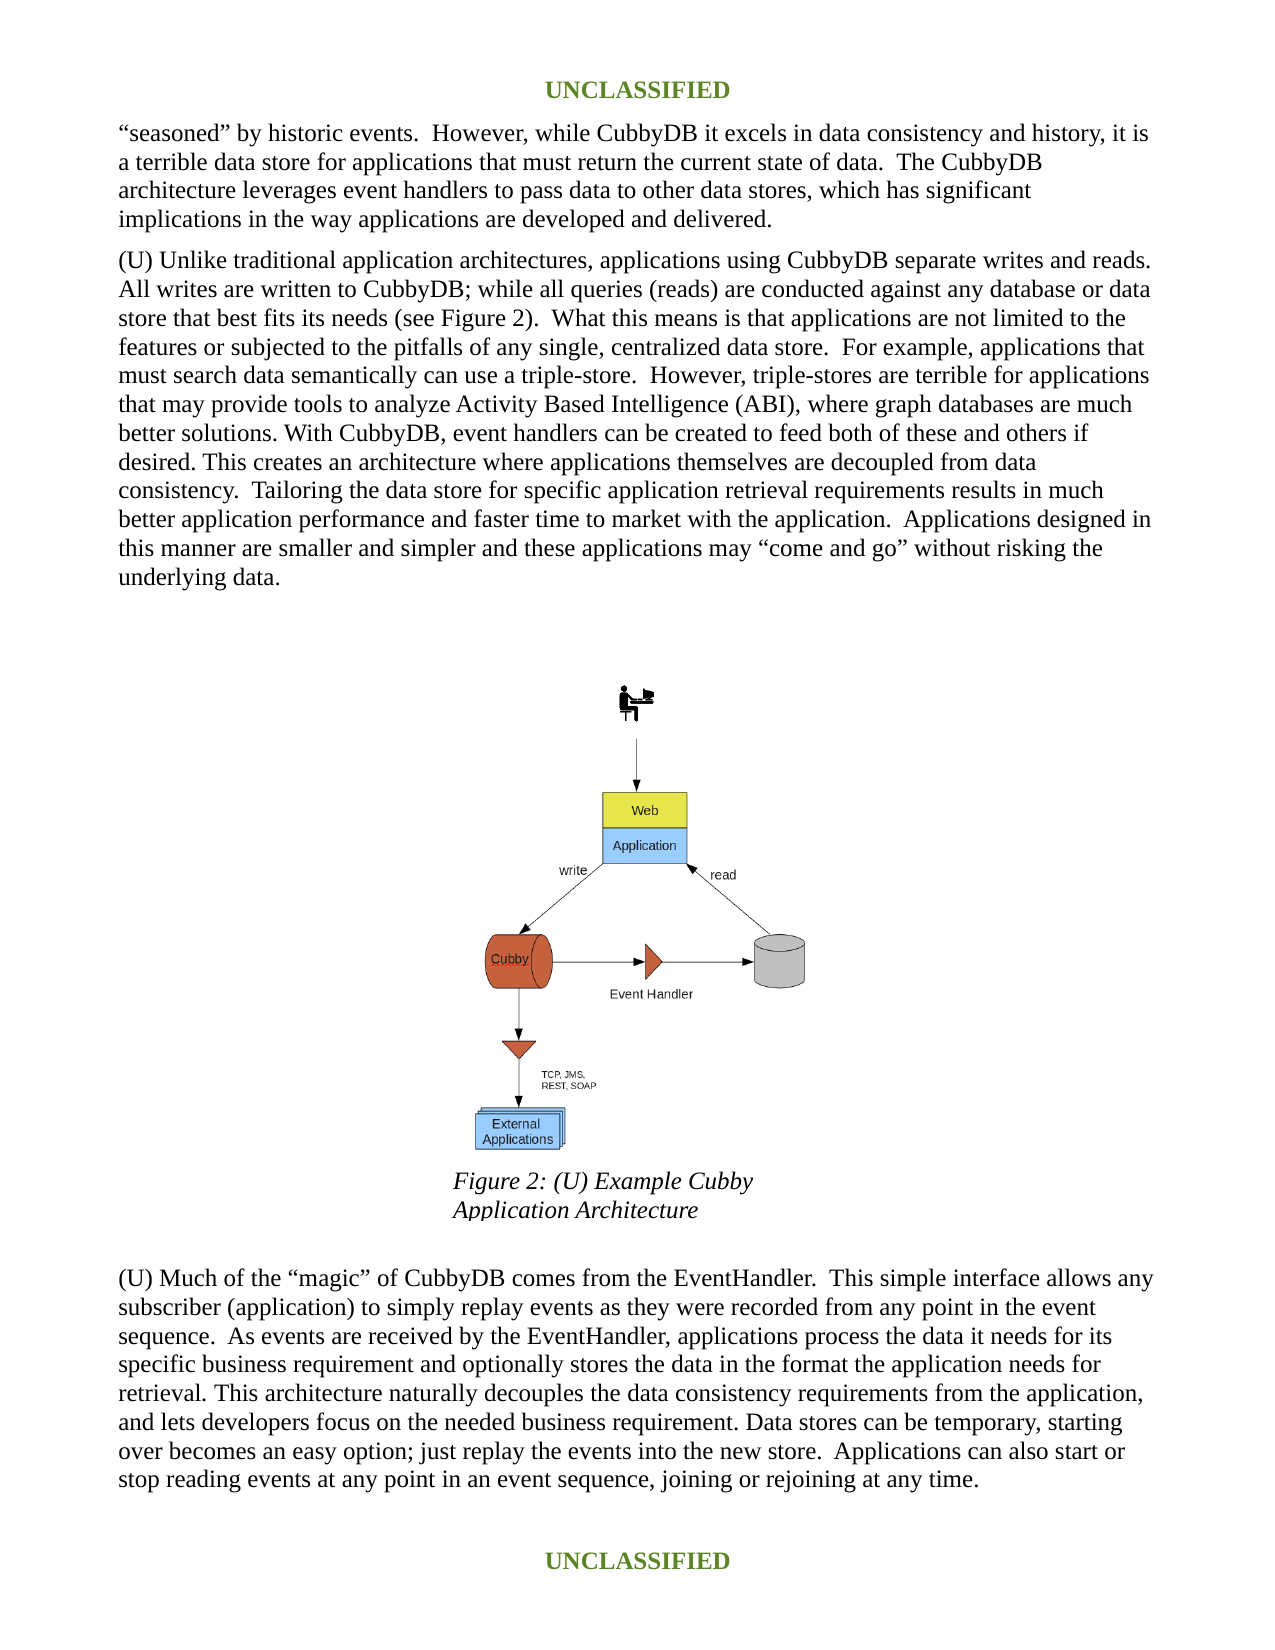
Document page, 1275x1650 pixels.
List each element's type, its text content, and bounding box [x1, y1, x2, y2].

picture [469, 680, 809, 1158]
text Figure 2: (U) Example Cubby Application Architecture [453, 1166, 822, 1221]
text (U) Much of the “magic” of CubbyDB comes from the EventHandler. This simple interface allows any subscriber (application) to simply replay events as they were recorded from any point in the event sequence. As events are received by the EventHandler, applications process the data it needs for its specific business requirement and optionally stores the data in the format the application needs for retrieval. This architecture naturally decouples the data consistency requirements from the application, and lets developers focus on the needed business requirement. Data stores can be temporary, starting over becomes an easy option; just replay the events into the new store. Applications can also start or stop reading events at any point in an event sequence, joining or rejoining at any time. [118, 1263, 1157, 1493]
text (U) Unlike traditional application architectures, applications using CubbyDB separate writes and reads. All writes are written to CubbyDB; while all queries (reads) are conducted against any database or data store that best fits its needs (see Figure 2). What this means is that applications are not limited to the features or subjected to the pitfalls of any single, centralized data store. For example, applications that must search data semantically can use a triple-store. However, triple-stores are terrible for applications that may provide tools to analyze Activity Based Intelligence (ABI), where graph databases are much better solutions. With CubbyDB, event handlers can be created to feed both of these and others if desired. This creates an architecture where applications themselves are decoupled from data consistency. Tailoring the data store for specific application retrieval requirements results in much better application performance and faster time to market with the application. Applications designed in this manner are smaller and simpler and these applications may “come and go” without risking the underlying data. [118, 246, 1157, 591]
text “seasoned” by historic events. However, while CubbyDB it excels in data consistency and history, it is a terrible data store for applications that must return the current state of data. The CubbyDB architecture leverages event handlers to pass data to other data stores, which has significant implications in the way applications are developed and delivered. [118, 118, 1157, 233]
